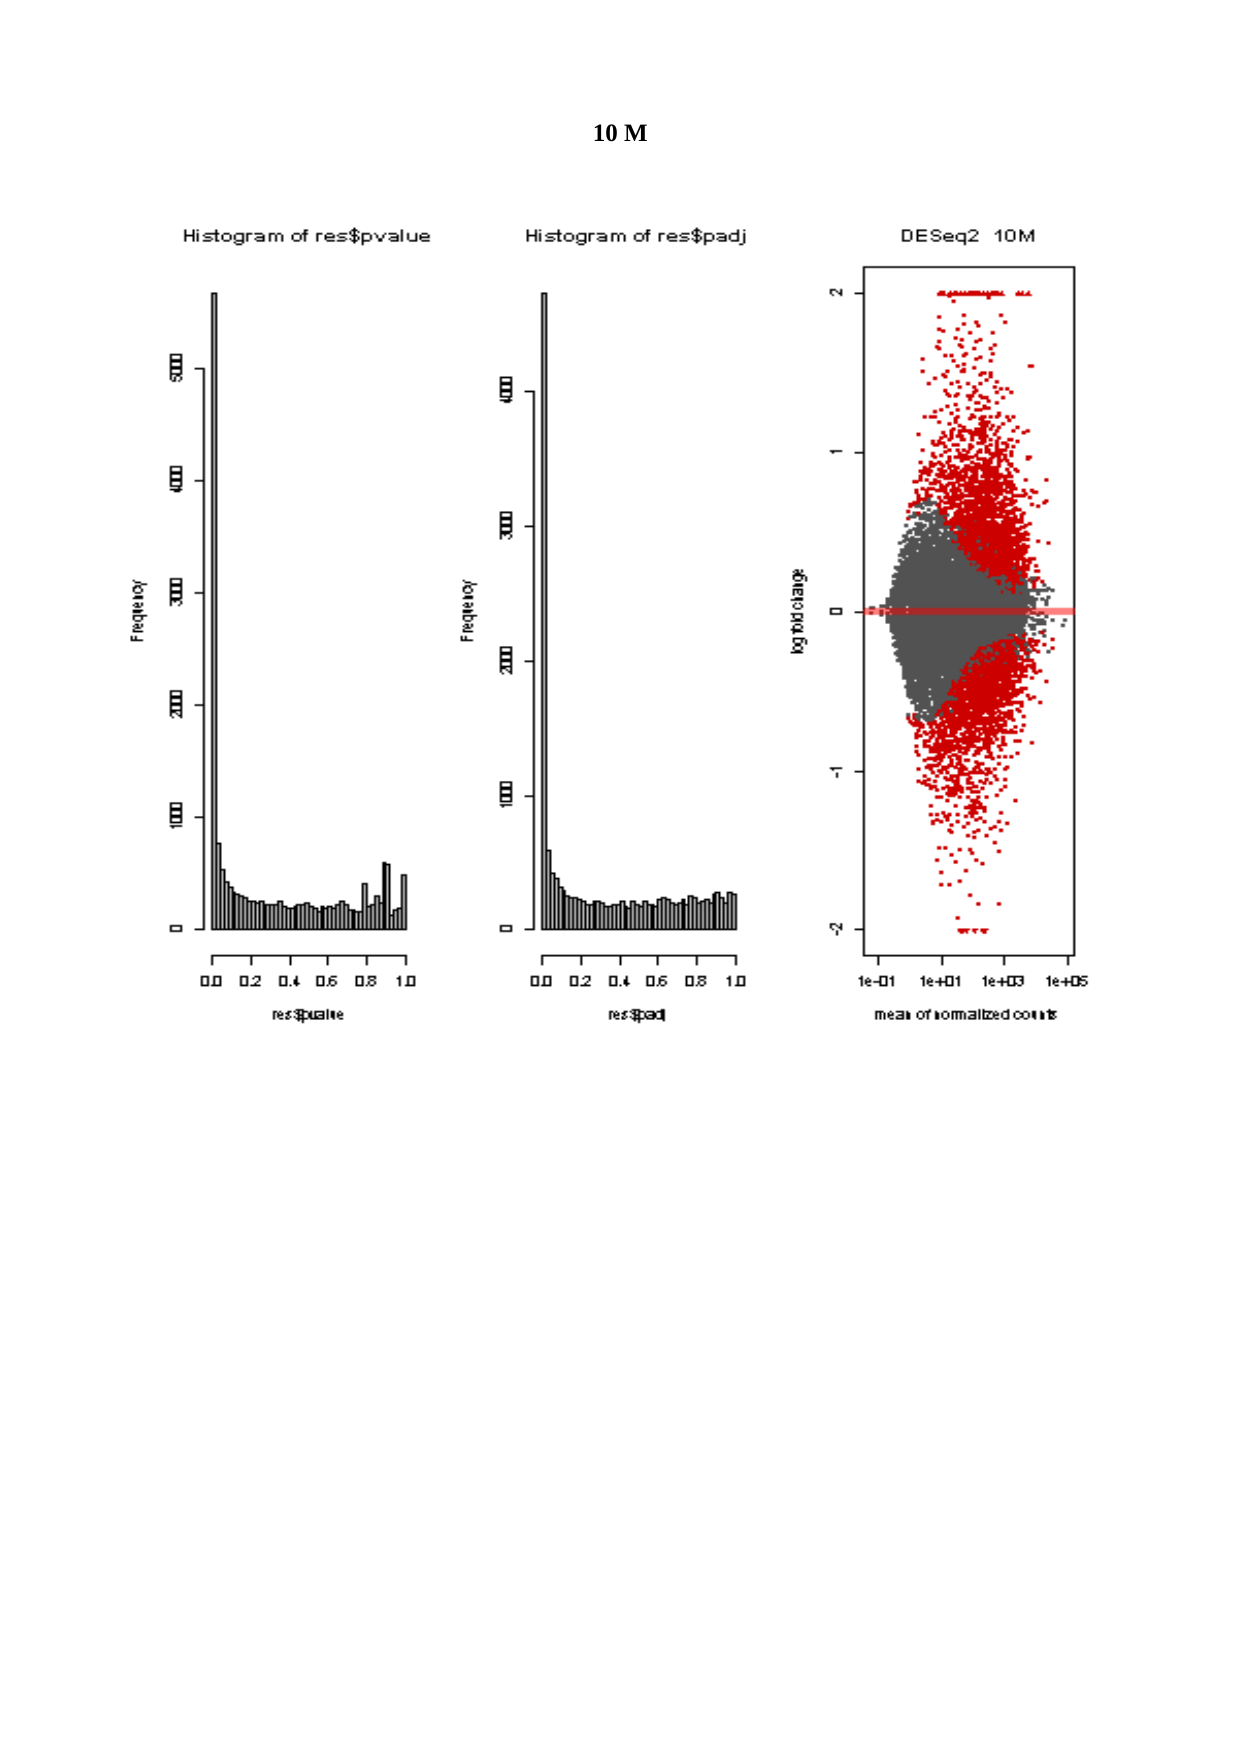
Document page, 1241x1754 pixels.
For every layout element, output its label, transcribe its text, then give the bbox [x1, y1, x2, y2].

text 10 M [118, 118, 1122, 147]
picture [126, 200, 1114, 1041]
